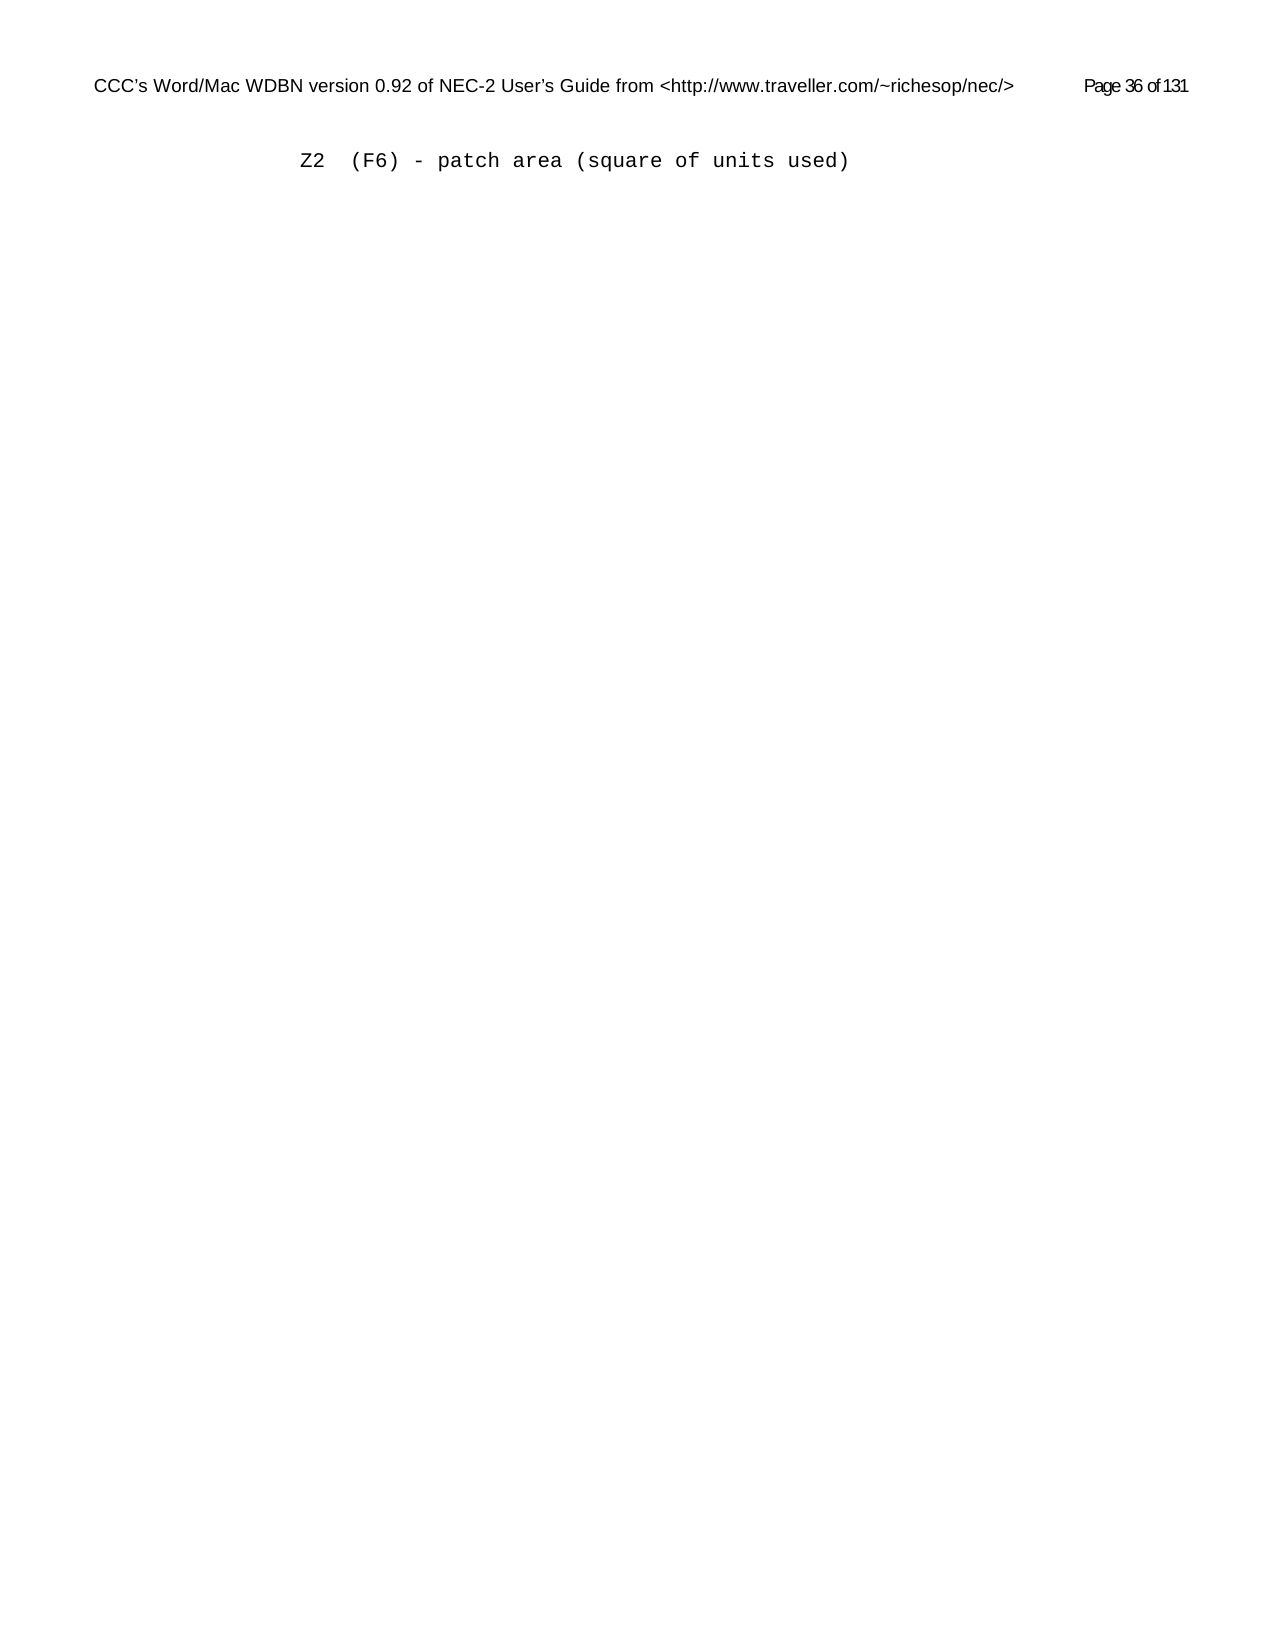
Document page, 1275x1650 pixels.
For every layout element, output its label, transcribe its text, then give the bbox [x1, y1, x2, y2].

text Z2 (F6) - patch area (square of units used) [187, 150, 1181, 174]
